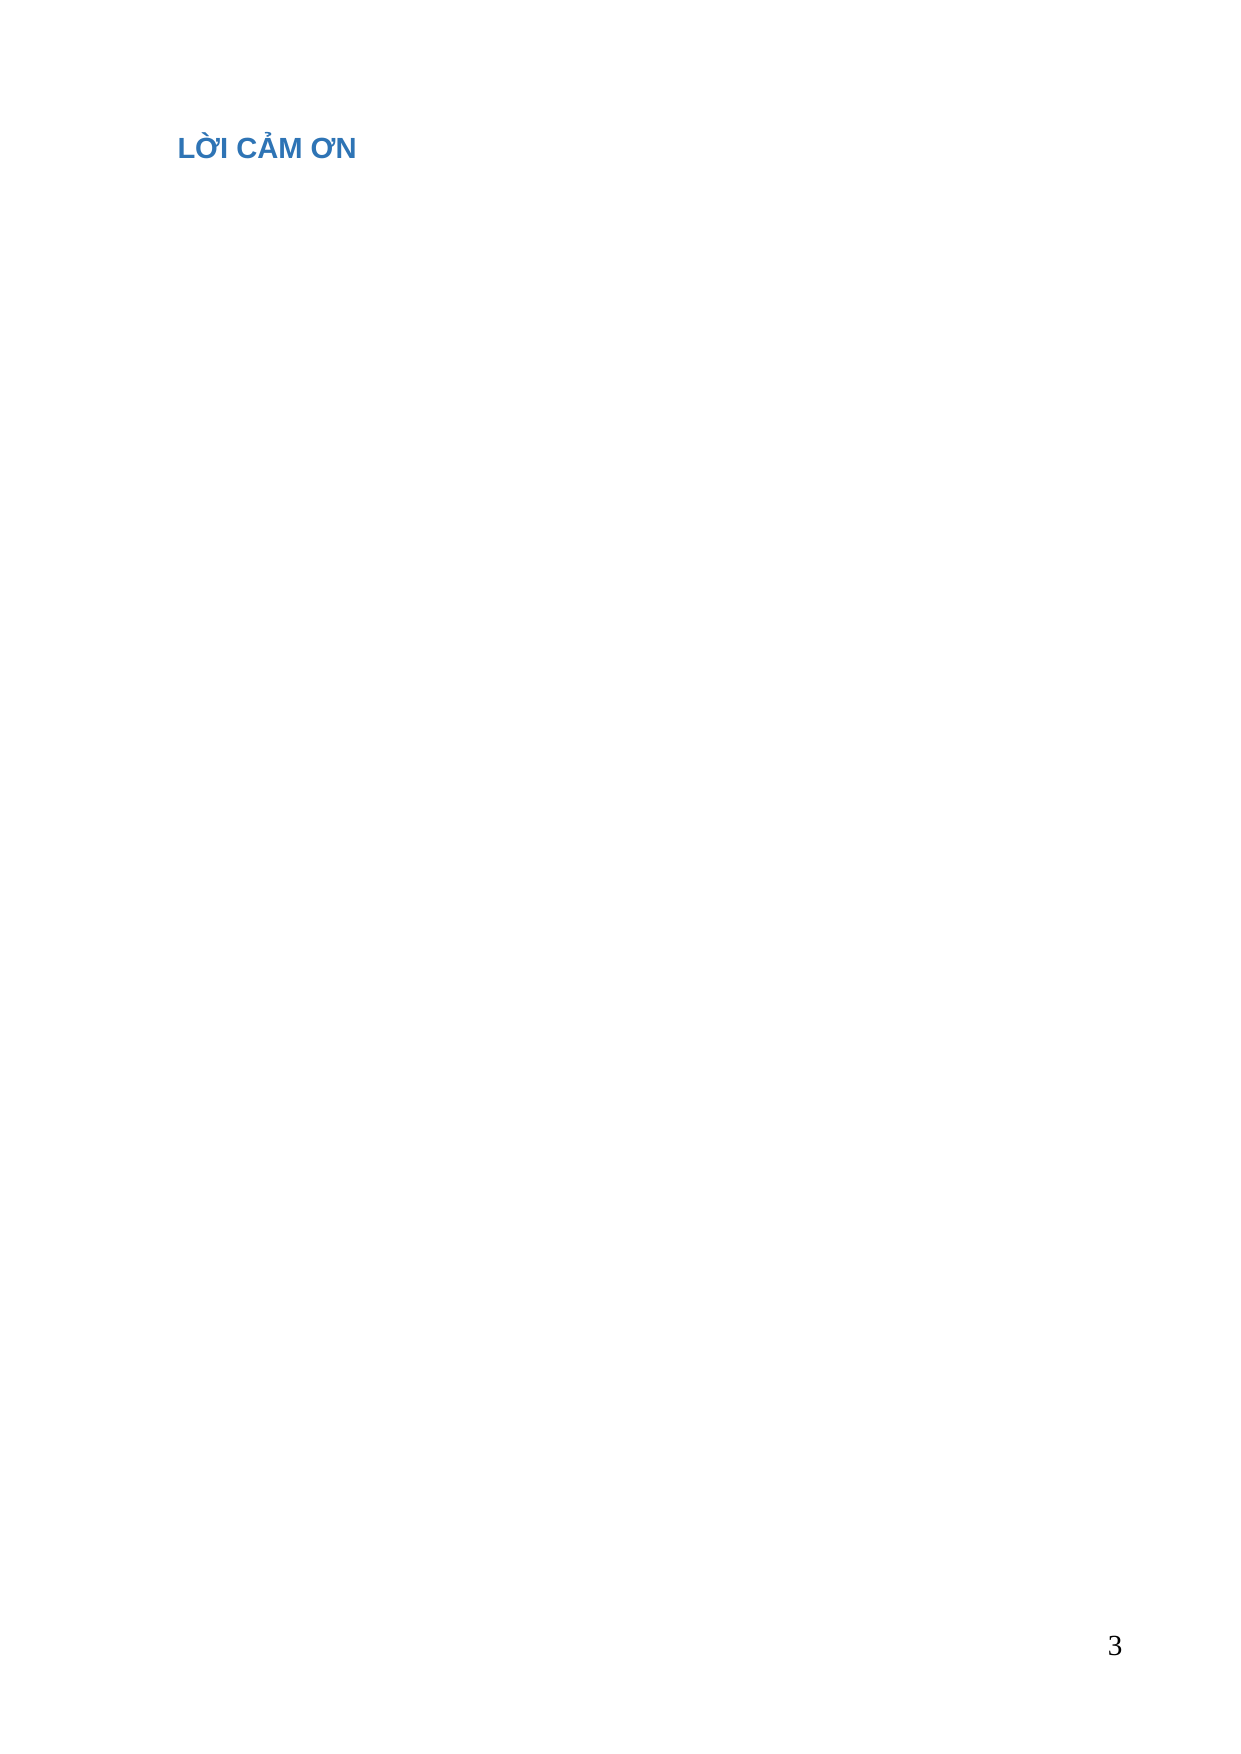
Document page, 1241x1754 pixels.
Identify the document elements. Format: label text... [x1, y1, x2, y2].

subtitle LỜI CẢM ƠN [177, 131, 1122, 164]
